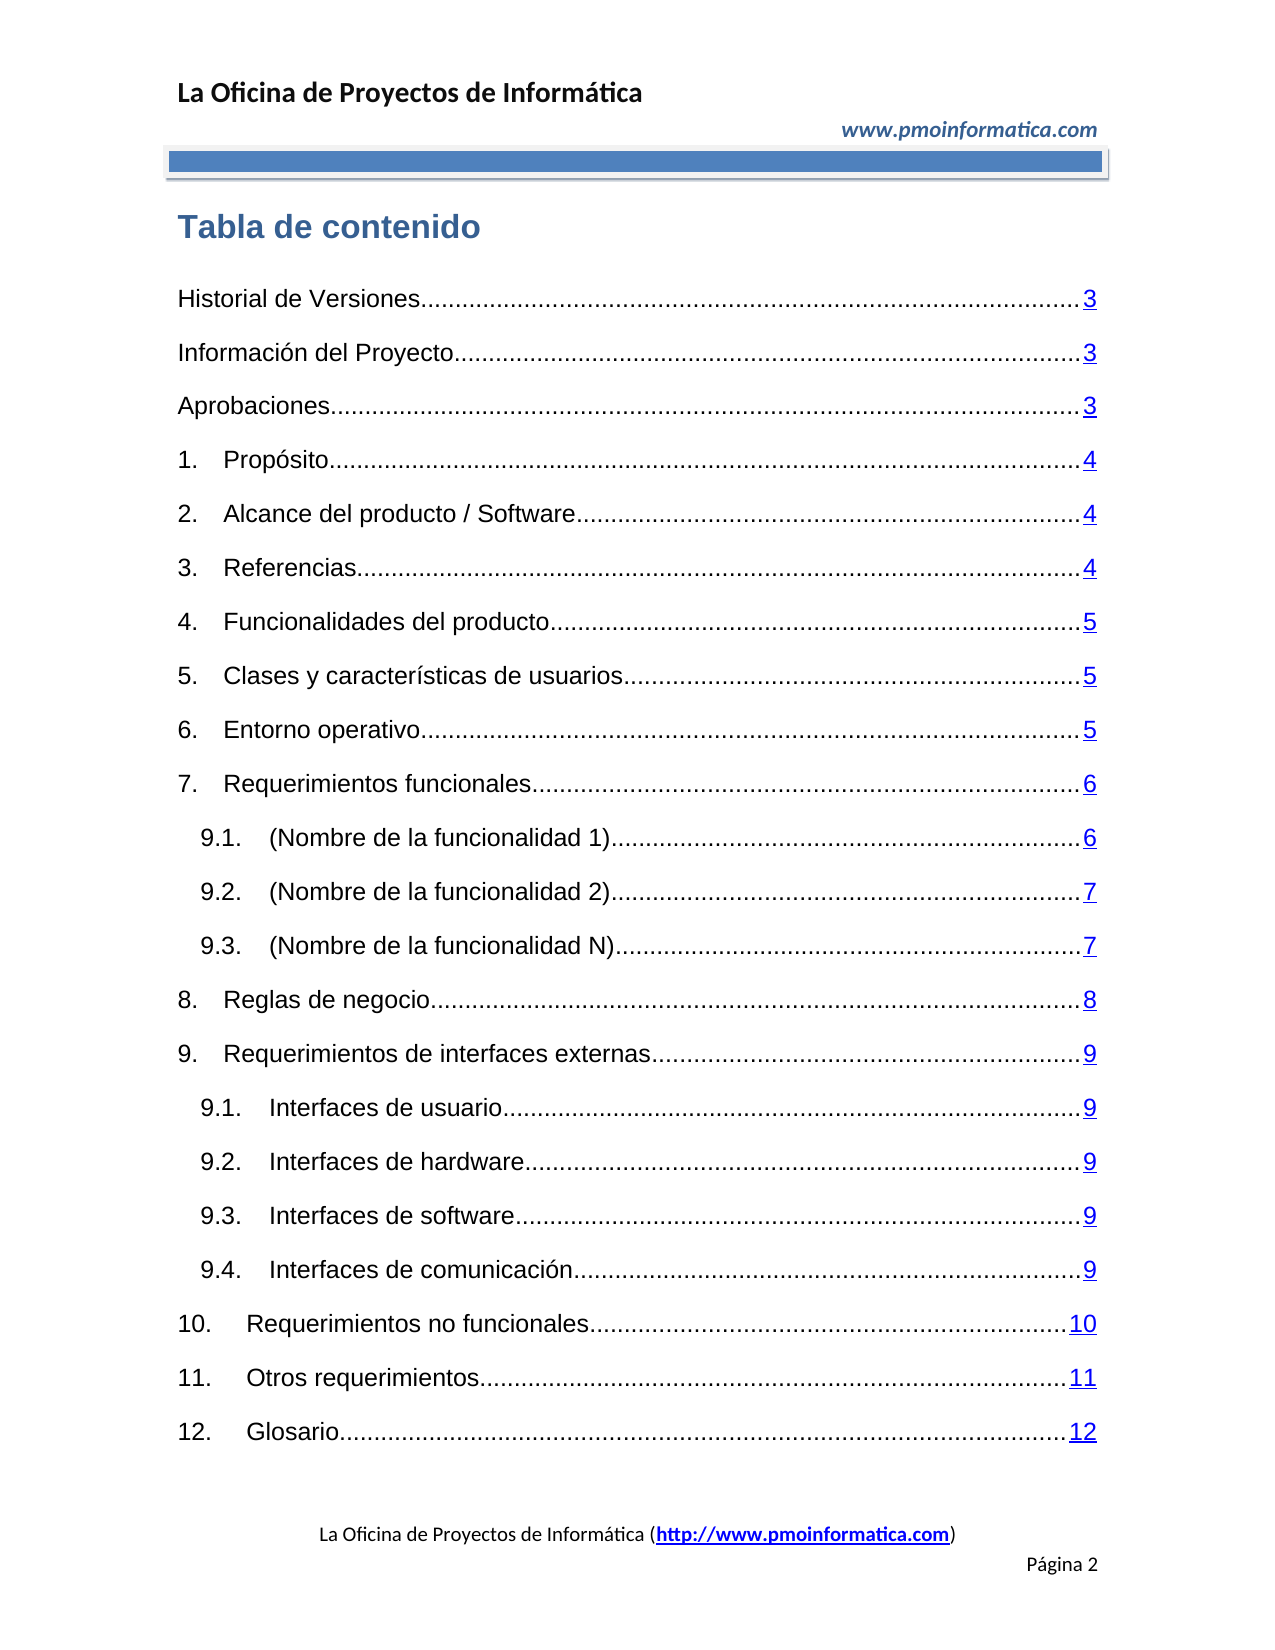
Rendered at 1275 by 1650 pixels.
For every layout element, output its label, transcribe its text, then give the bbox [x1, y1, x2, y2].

text 1. Propósito 4 [177, 445, 1098, 474]
text 9.2. (Nombre de la funcionalidad 2) 7 [200, 877, 1098, 906]
text Tabla de contenido [177, 207, 1098, 245]
text 9.4. Interfaces de comunicación 9 [200, 1254, 1098, 1283]
text 9.1. (Nombre de la funcionalidad 1) 6 [200, 823, 1098, 852]
text 9.3. (Nombre de la funcionalidad N) 7 [200, 931, 1098, 959]
text 9.3. Interfaces de software 9 [200, 1201, 1098, 1229]
text 3. Referencias 4 [177, 553, 1098, 582]
text Información del Proyecto 3 [177, 337, 1098, 366]
text Historial de Versiones 3 [177, 284, 1098, 312]
text Aprobaciones 3 [177, 391, 1098, 420]
text 11. Otros requerimientos 11 [177, 1362, 1098, 1391]
text 9.1. Interfaces de usuario 9 [200, 1093, 1098, 1121]
text 7. Requerimientos funcionales 6 [177, 769, 1098, 798]
text 10. Requerimientos no funcionales 10 [177, 1308, 1098, 1337]
text 6. Entorno operativo 5 [177, 715, 1098, 744]
text 8. Reglas de negocio 8 [177, 985, 1098, 1013]
text 5. Clases y características de usuarios 5 [177, 661, 1098, 690]
text 4. Funcionalidades del producto 5 [177, 607, 1098, 636]
text 12. Glosario 12 [177, 1416, 1098, 1445]
text 9.2. Interfaces de hardware 9 [200, 1147, 1098, 1175]
text 9. Requerimientos de interfaces externas 9 [177, 1039, 1098, 1067]
text 2. Alcance del producto / Software 4 [177, 499, 1098, 528]
